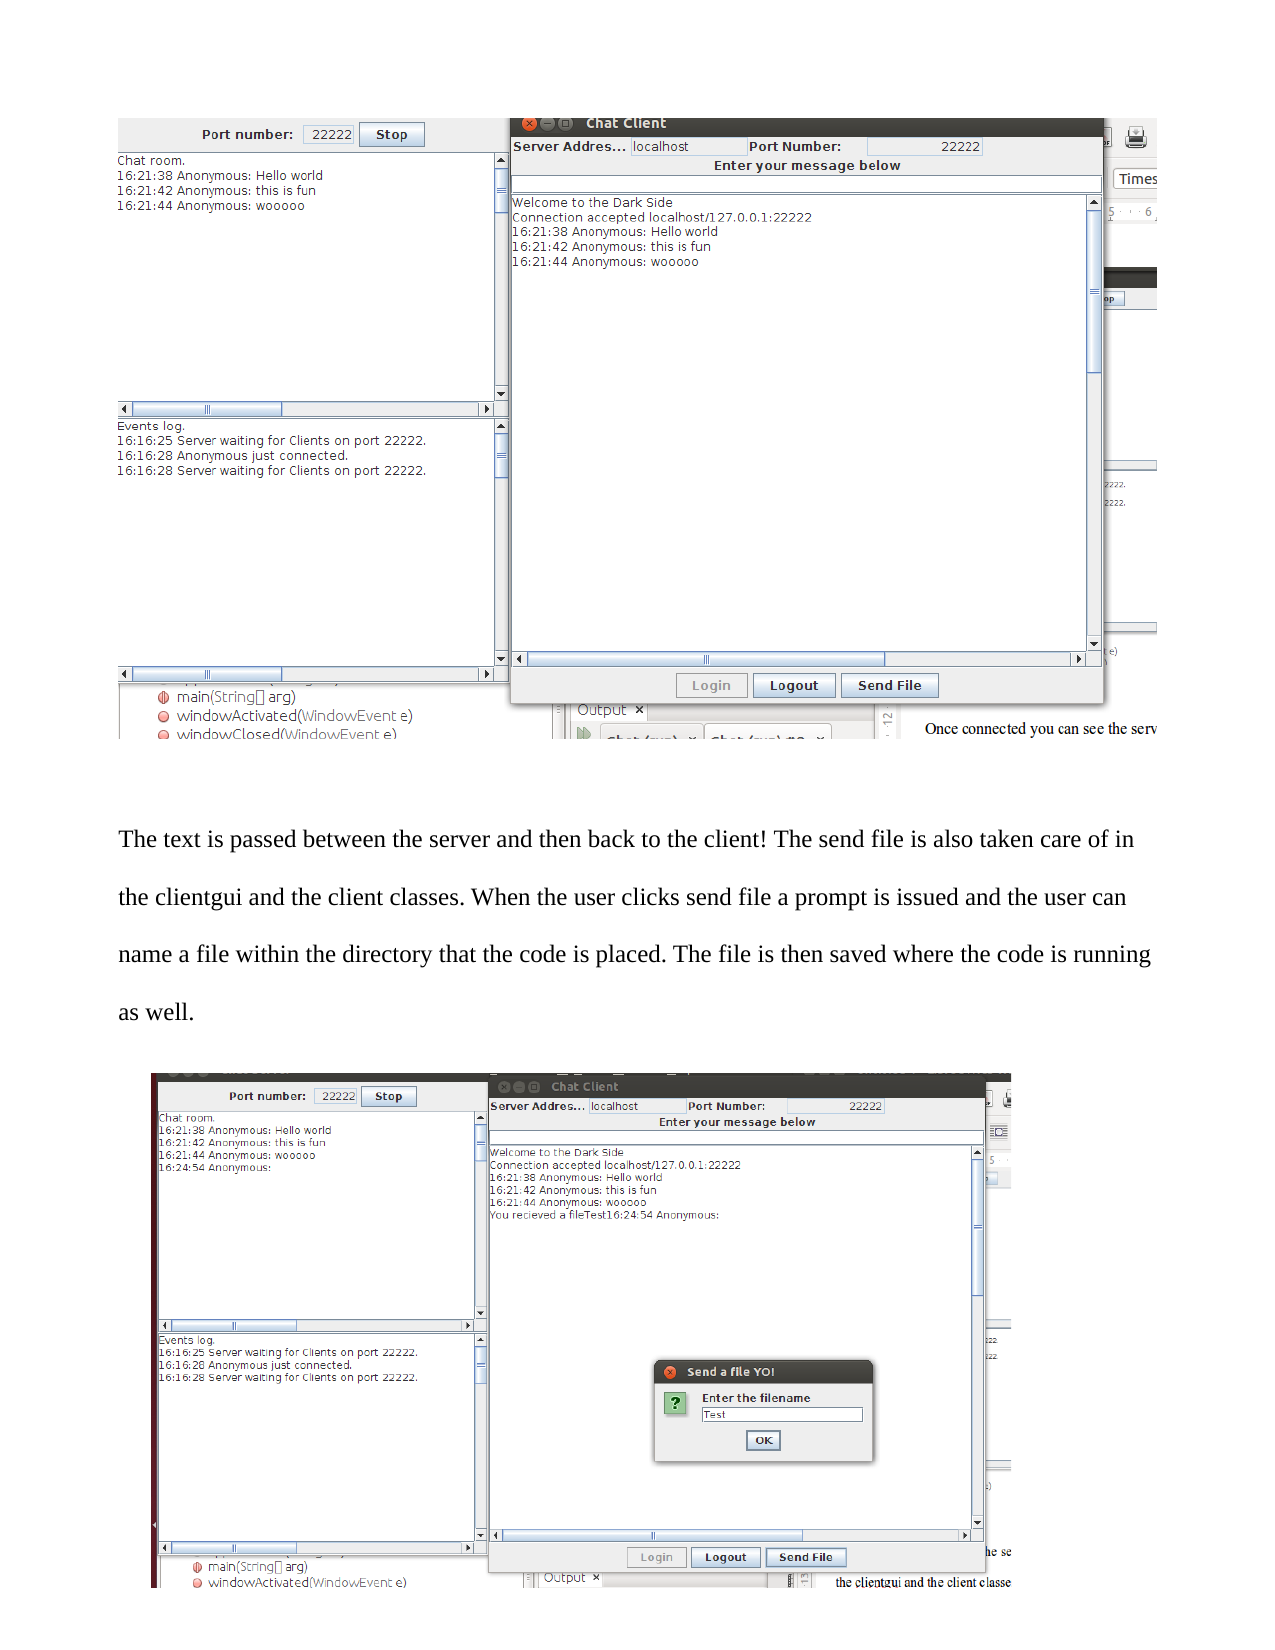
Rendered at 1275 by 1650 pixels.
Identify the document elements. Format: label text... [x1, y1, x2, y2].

picture [151, 1073, 1012, 1588]
text The text is passed between the server and then back to the client! The send file is also taken care of in the clientgui and the client classes. When the user clicks send file a prompt is issued and the user can name a file within the directory that the code is placed. The file is then saved where the code is running as well. [118, 824, 1157, 1026]
picture [118, 118, 1157, 739]
